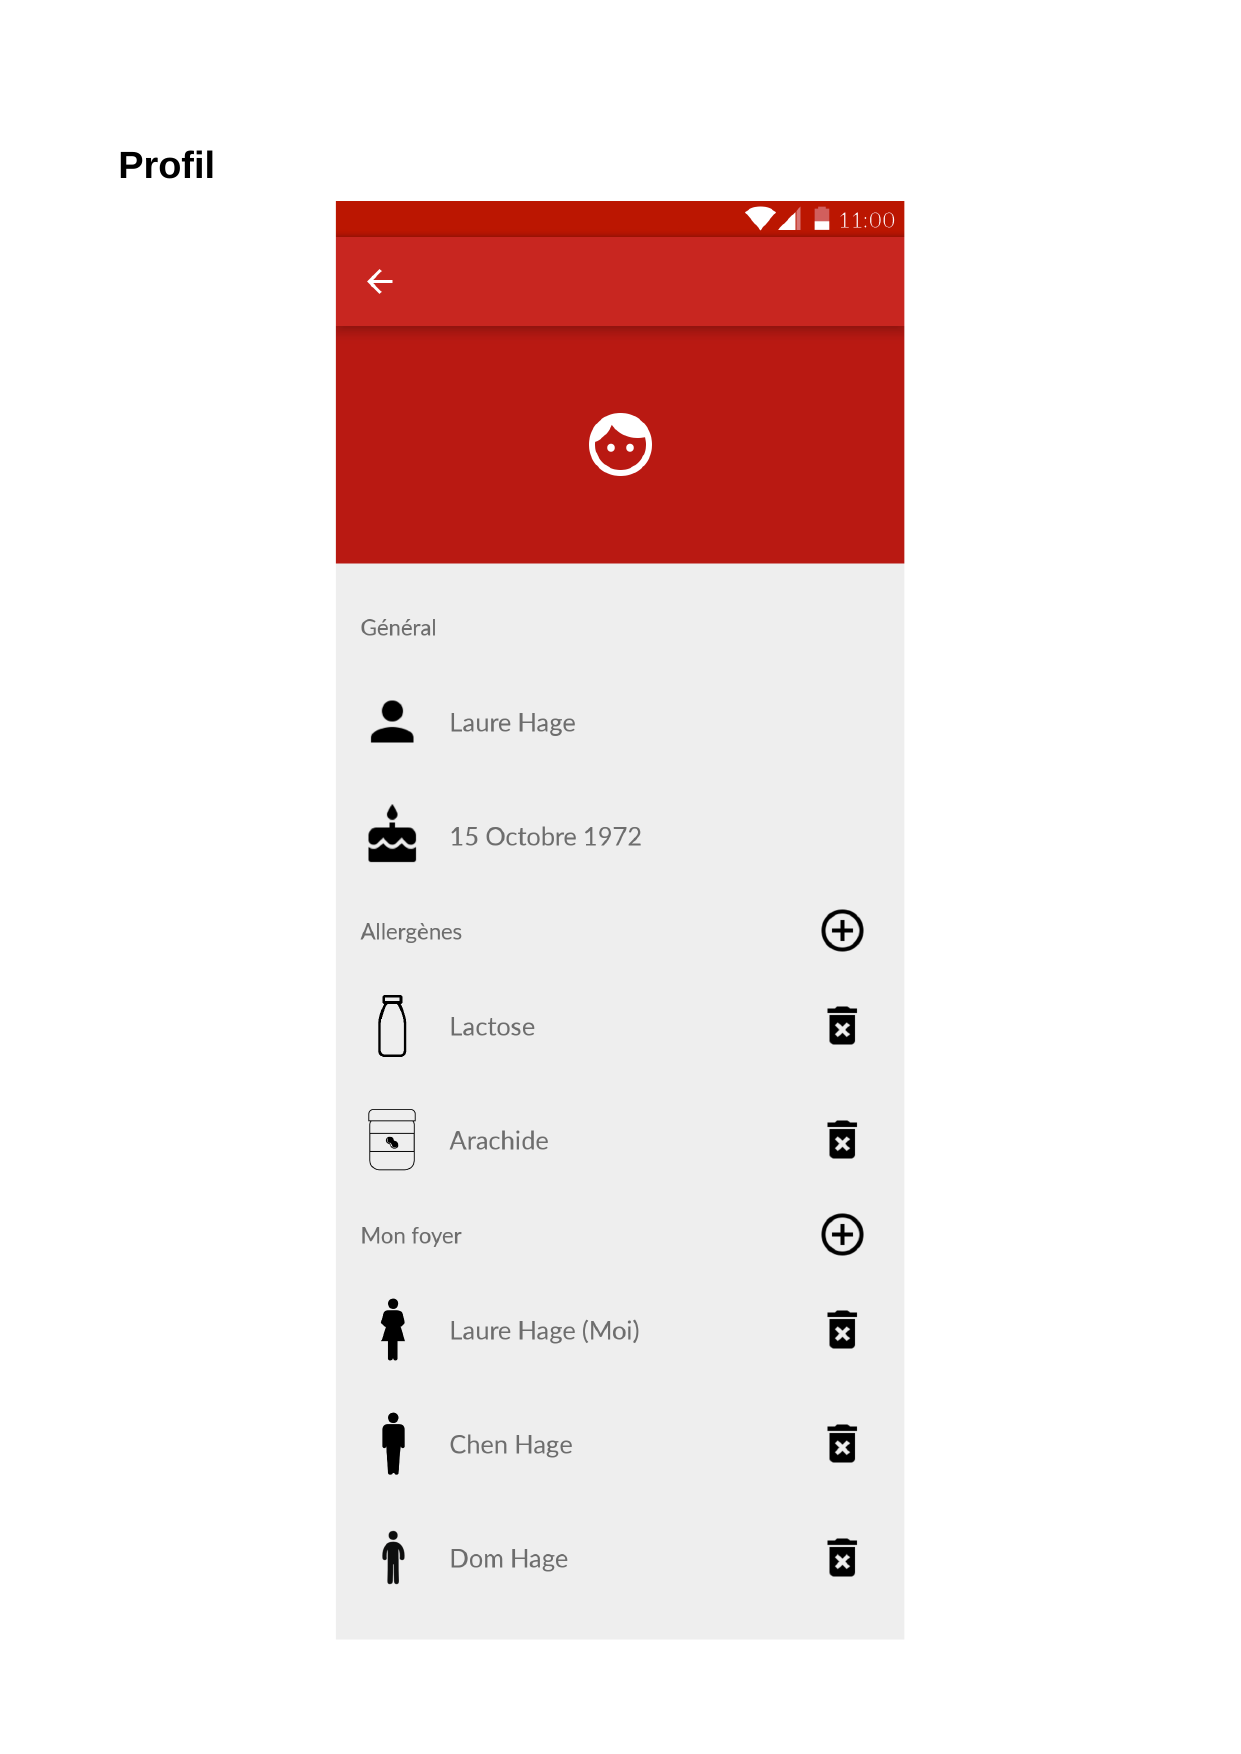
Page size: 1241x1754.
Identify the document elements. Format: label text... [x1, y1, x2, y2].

subtitle Profil [118, 143, 1122, 187]
picture [335, 201, 905, 1640]
